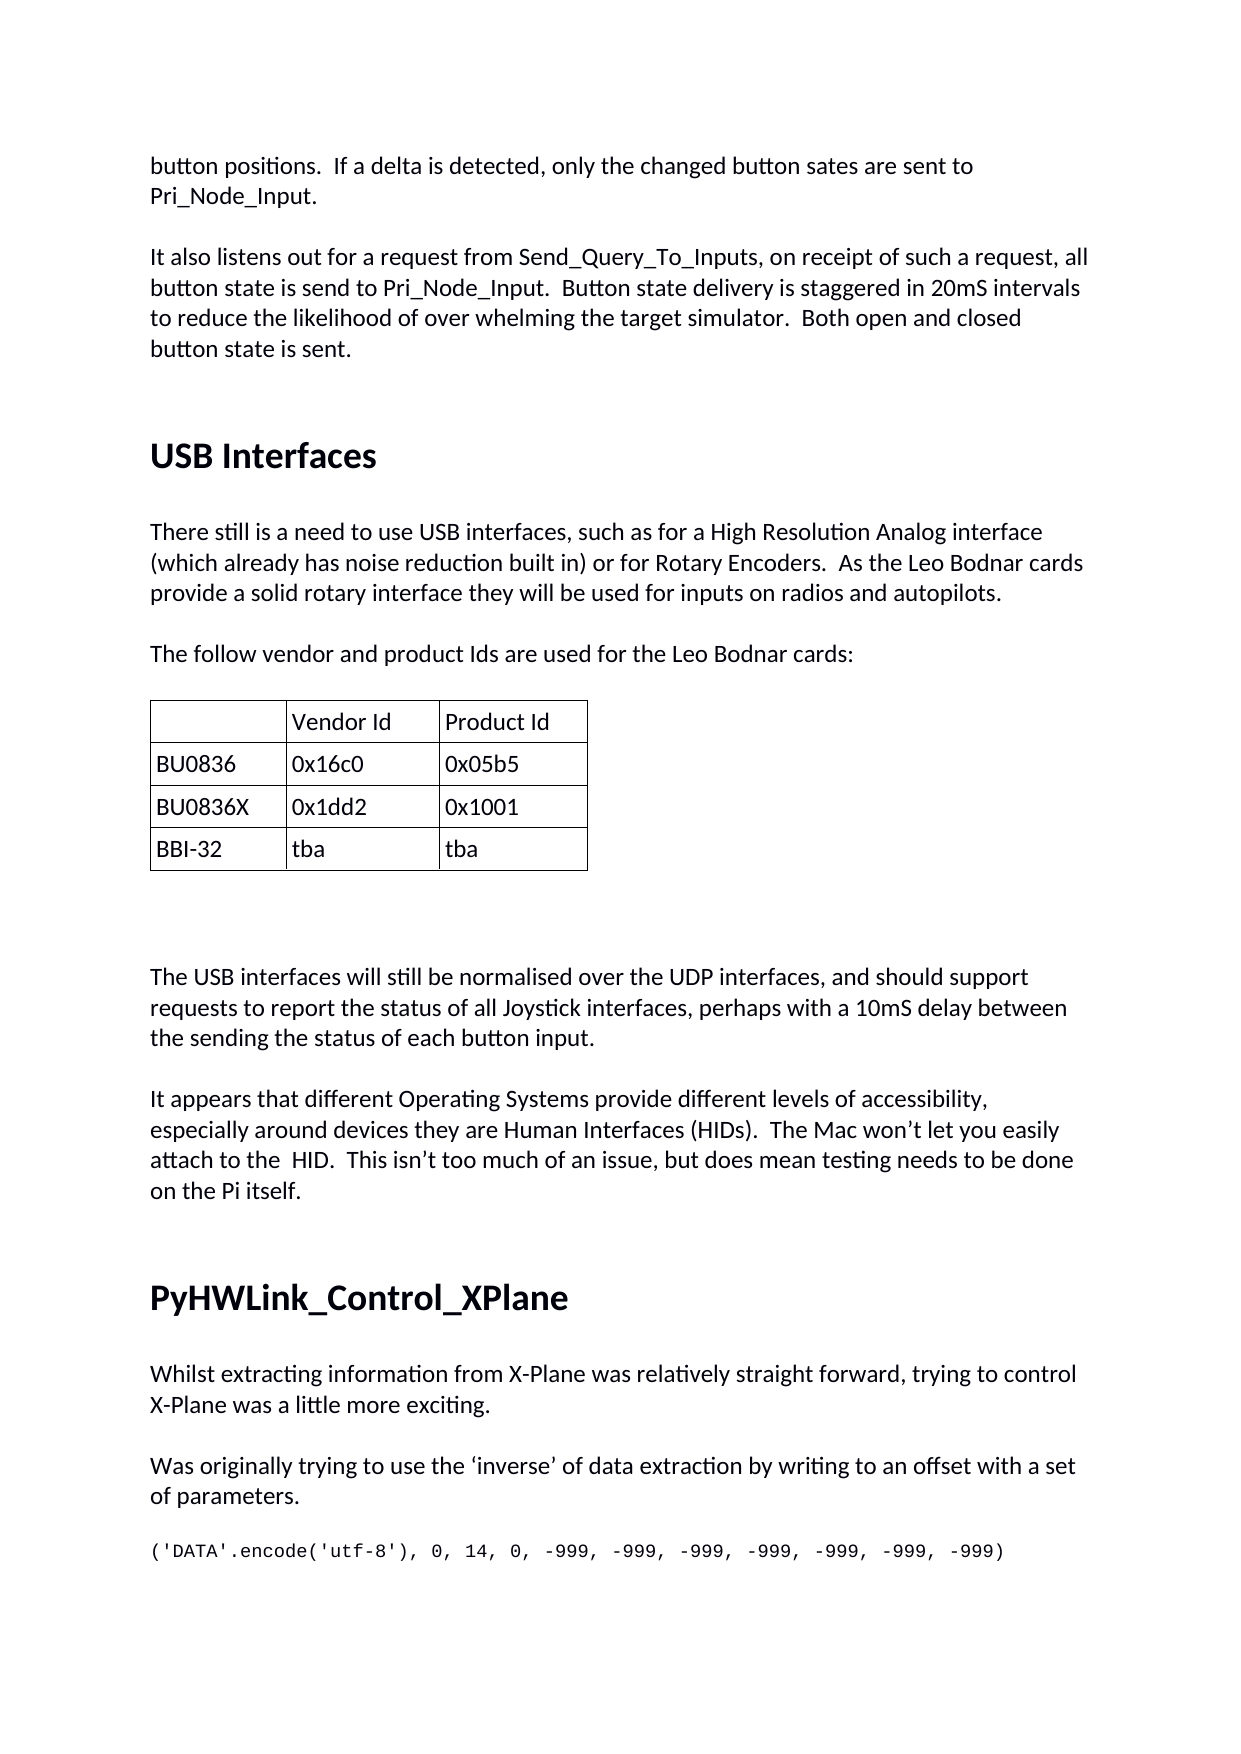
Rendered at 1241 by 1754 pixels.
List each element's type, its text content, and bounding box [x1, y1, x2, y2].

text It also listens out for a request from Send_Query_To_Inputs, on receipt of such a request, all button state is send to Pri_Node_Input. Button state delivery is staggered in 20mS intervals to reduce the likelihood of over whelming the target simulator. Both open and closed button state is sent. [150, 242, 1090, 364]
subtitle USB Interfaces [150, 432, 1090, 477]
table_cell BU0836 [151, 743, 286, 784]
table_header [151, 701, 286, 742]
table_cell BBI-32 [151, 828, 286, 869]
text There still is a need to use USB interfaces, such as for a High Resolution Analog interface (which already has noise reduction built in) or for Rotary Encoders. As the Leo Bodnar cards provide a solid rotary interface they will be used for inputs on radios and autopilots. [150, 516, 1090, 608]
table_cell 0x05b5 [440, 743, 587, 784]
table_header Product Id [440, 701, 587, 742]
table_header Vendor Id [287, 701, 439, 742]
table_cell 0x16c0 [287, 743, 439, 784]
table_cell 0x1dd2 [287, 786, 439, 827]
table_cell tba [287, 828, 439, 869]
text The USB interfaces will still be normalised over the UDP interfaces, and should support requests to report the status of all Joystick interfaces, perhaps with a 10mS delay between the sending the status of each button input. [150, 962, 1090, 1053]
table_cell 0x1001 [440, 786, 587, 827]
text Was originally trying to use the ‘inverse’ of data extraction by writing to an offset with a set of parameters. [150, 1450, 1090, 1511]
text The follow vendor and product Ids are used for the Leo Bodnar cards: [150, 638, 1090, 669]
text button positions. If a delta is detected, only the changed button sates are sent to Pri_Node_Input. [150, 150, 1090, 211]
text Whilst extracting information from X-Plane was relatively straight forward, trying to control X-Plane was a little more exciting. [150, 1358, 1090, 1419]
table_cell tba [440, 828, 587, 869]
table_cell BU0836X [151, 786, 286, 827]
subtitle PyHWLink_Control_XPlane [150, 1274, 1090, 1319]
text ('DATA'.encode('utf-8'), 0, 14, 0, -999, -999, -999, -999, -999, -999, -999) [150, 1542, 1090, 1563]
text It appears that different Operating Systems provide different levels of accessibility, especially around devices they are Human Interfaces (HIDs). The Mac won’t let you easily attach to the HID. This isn’t too much of an issue, but does mean testing needs to be done on the Pi itself. [150, 1084, 1090, 1206]
